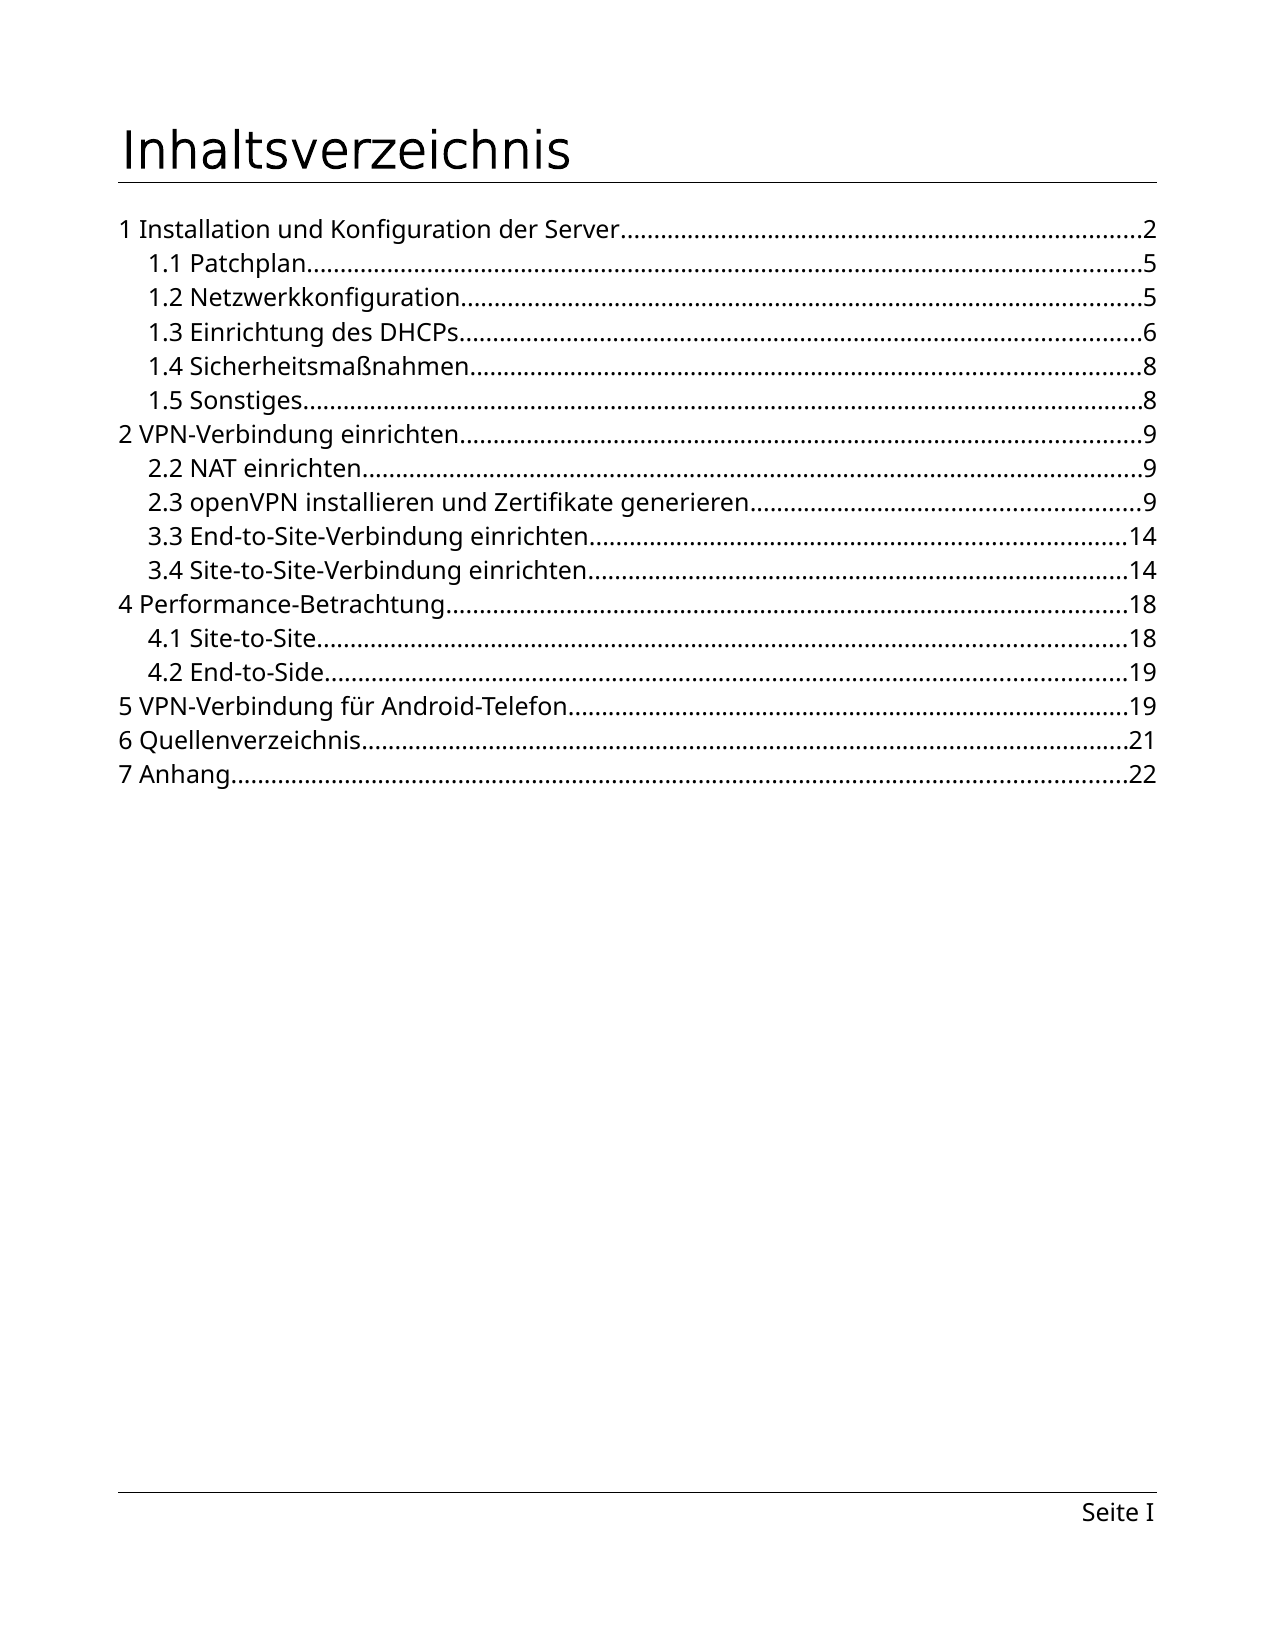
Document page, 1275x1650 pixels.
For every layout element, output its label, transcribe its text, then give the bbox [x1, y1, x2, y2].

text 7 Anhang 22 [118, 757, 1157, 791]
text 2 VPN-Verbindung einrichten 9 [118, 416, 1157, 450]
text 2.3 openVPN installieren und Zertifikate generieren 9 [148, 484, 1157, 518]
text 4.1 Site-to-Site 18 [148, 621, 1157, 655]
text 3.3 End-to-Site-Verbindung einrichten 14 [148, 518, 1157, 553]
text 5 VPN-Verbindung für Android-Telefon 19 [118, 689, 1157, 723]
text 1 Installation und Konfiguration der Server 2 [118, 212, 1157, 246]
text 4 Performance-Betrachtung 18 [118, 587, 1157, 621]
text 1.5 Sonstiges 8 [148, 382, 1157, 416]
text 1.4 Sicherheitsmaßnahmen 8 [148, 348, 1157, 382]
text 2.2 NAT einrichten 9 [148, 450, 1157, 484]
text 1.2 Netzwerkkonfiguration 5 [148, 280, 1157, 314]
text 3.4 Site-to-Site-Verbindung einrichten 14 [148, 553, 1157, 587]
text 1.3 Einrichtung des DHCPs 6 [148, 314, 1157, 348]
text 4.2 End-to-Side 19 [148, 655, 1157, 689]
text 6 Quellenverzeichnis 21 [118, 723, 1157, 757]
text 1.1 Patchplan 5 [148, 246, 1157, 280]
